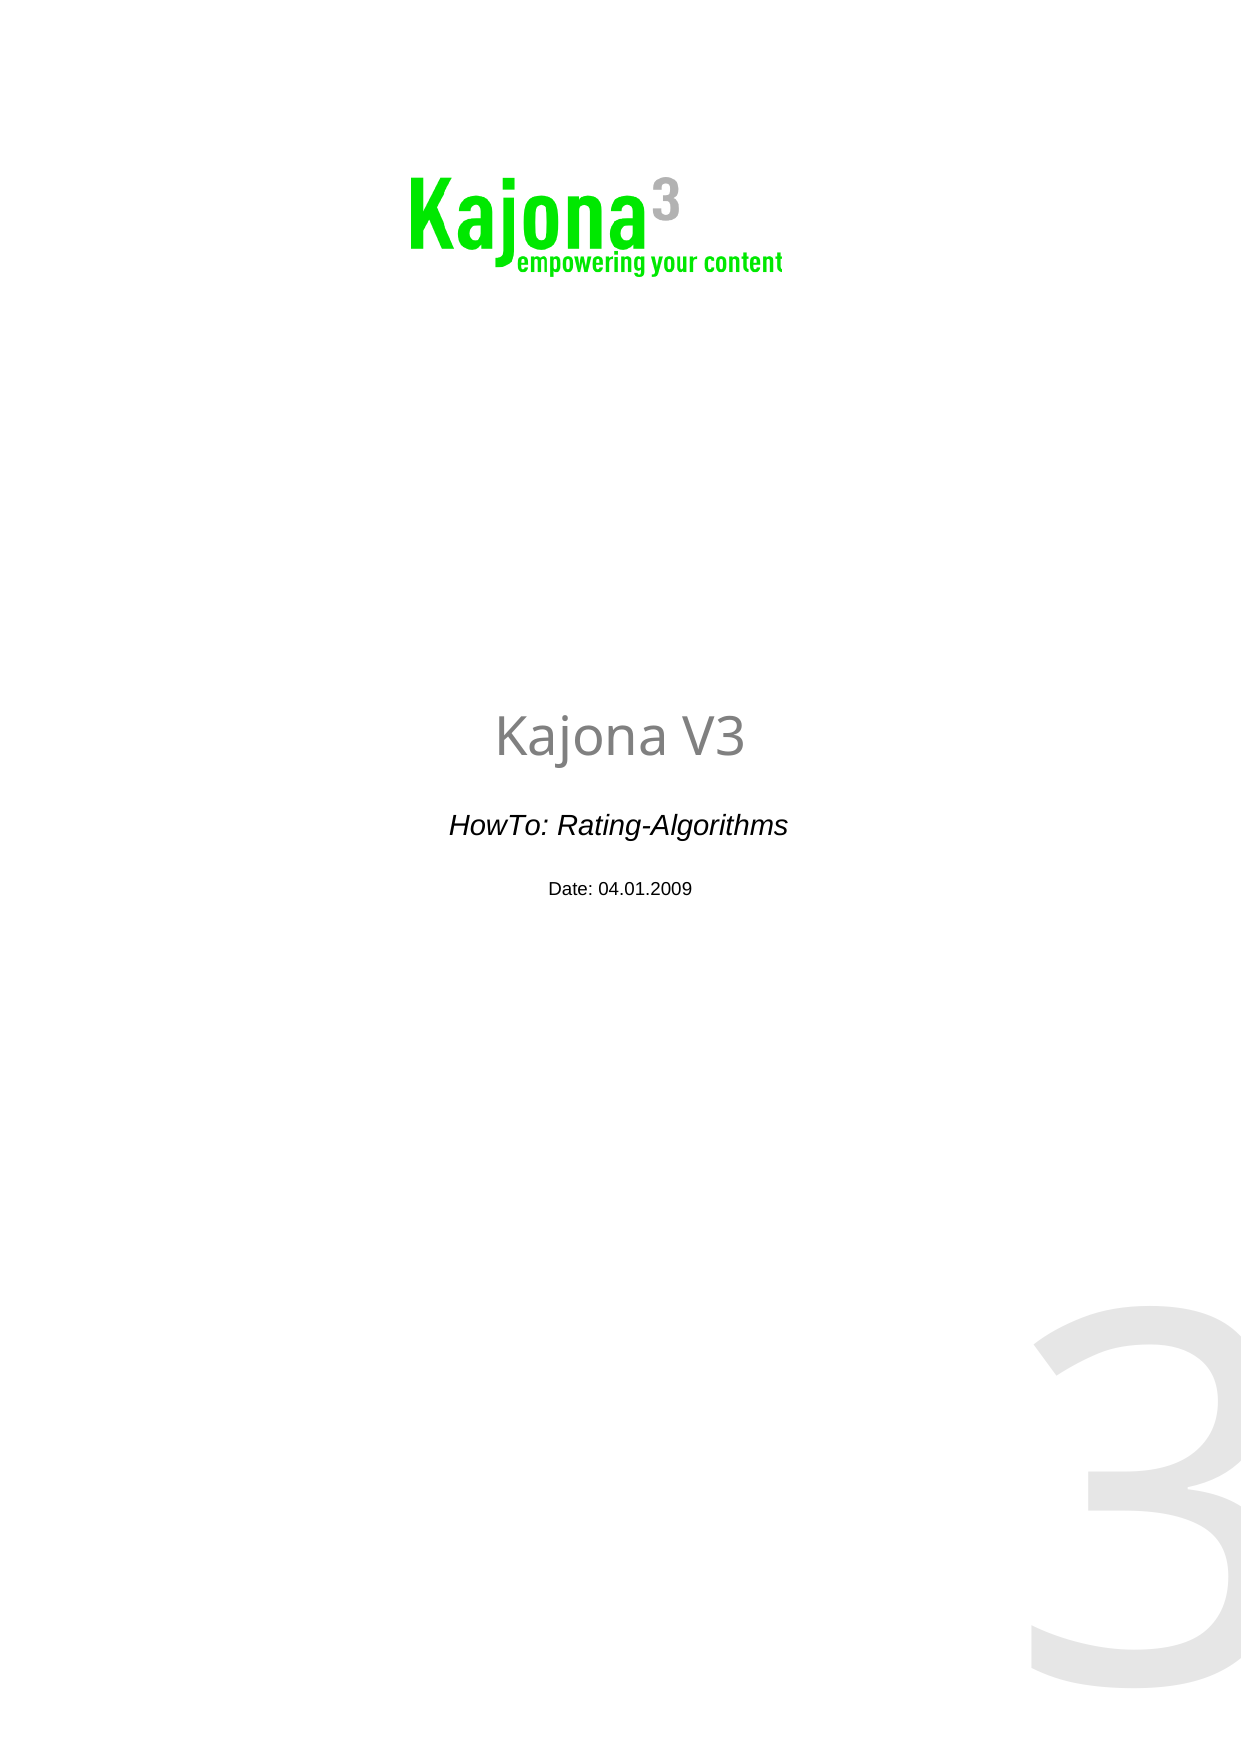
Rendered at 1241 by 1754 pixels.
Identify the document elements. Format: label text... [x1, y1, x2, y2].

picture [411, 177, 782, 277]
subtitle Date: 04.01.2009 [118, 879, 1122, 899]
subtitle HowTo: Rating-Algorithms [118, 808, 1122, 841]
title Kajona V3 [118, 697, 1122, 771]
